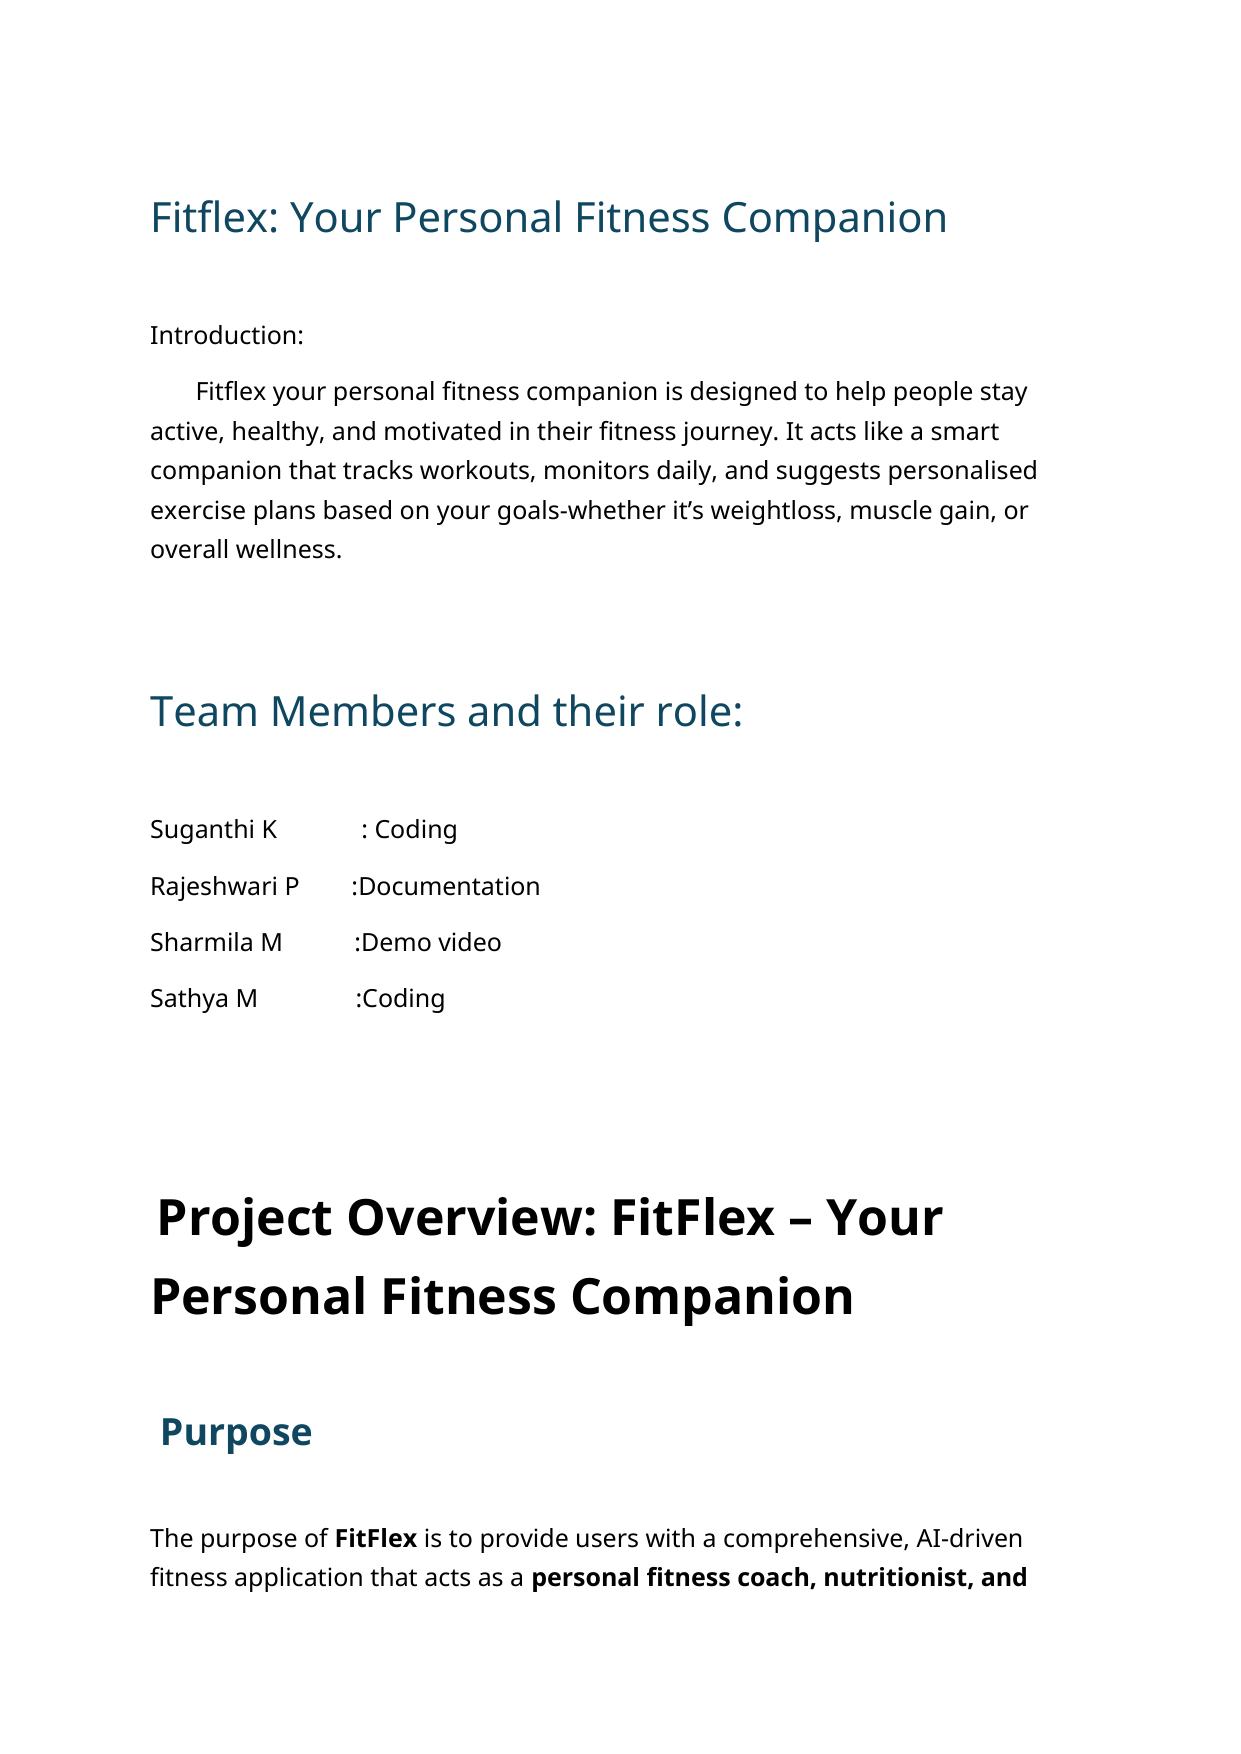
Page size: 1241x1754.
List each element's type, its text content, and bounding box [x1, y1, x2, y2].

text Project Overview: FitFlex – Your Personal Fitness Companion [150, 1182, 1090, 1329]
subtitle Fitflex: Your Personal Fitness Companion [150, 187, 1090, 244]
text Suganthi K : Coding [150, 812, 1090, 846]
text The purpose of FitFlex is to provide users with a comprehensive, AI-driven fitness application that acts as a personal fitness coach, nutritionist, and [150, 1520, 1090, 1594]
text Sharmila M :Demo video [150, 924, 1090, 958]
text Sathya M :Coding [150, 980, 1090, 1014]
text Fitflex your personal fitness companion is designed to help people stay active, healthy, and motivated in their fitness journey. It acts like a smart companion that tracks workouts, monitors daily, and suggests personalised exercise plans based on your goals-whether it’s weightloss, muscle gain, or overall wellness. [150, 374, 1090, 566]
text Rajeshwari P :Documentation [150, 868, 1090, 902]
subtitle Team Members and their role: [150, 682, 1090, 738]
subtitle Purpose [150, 1405, 1090, 1456]
text Introduction: [150, 318, 1090, 352]
